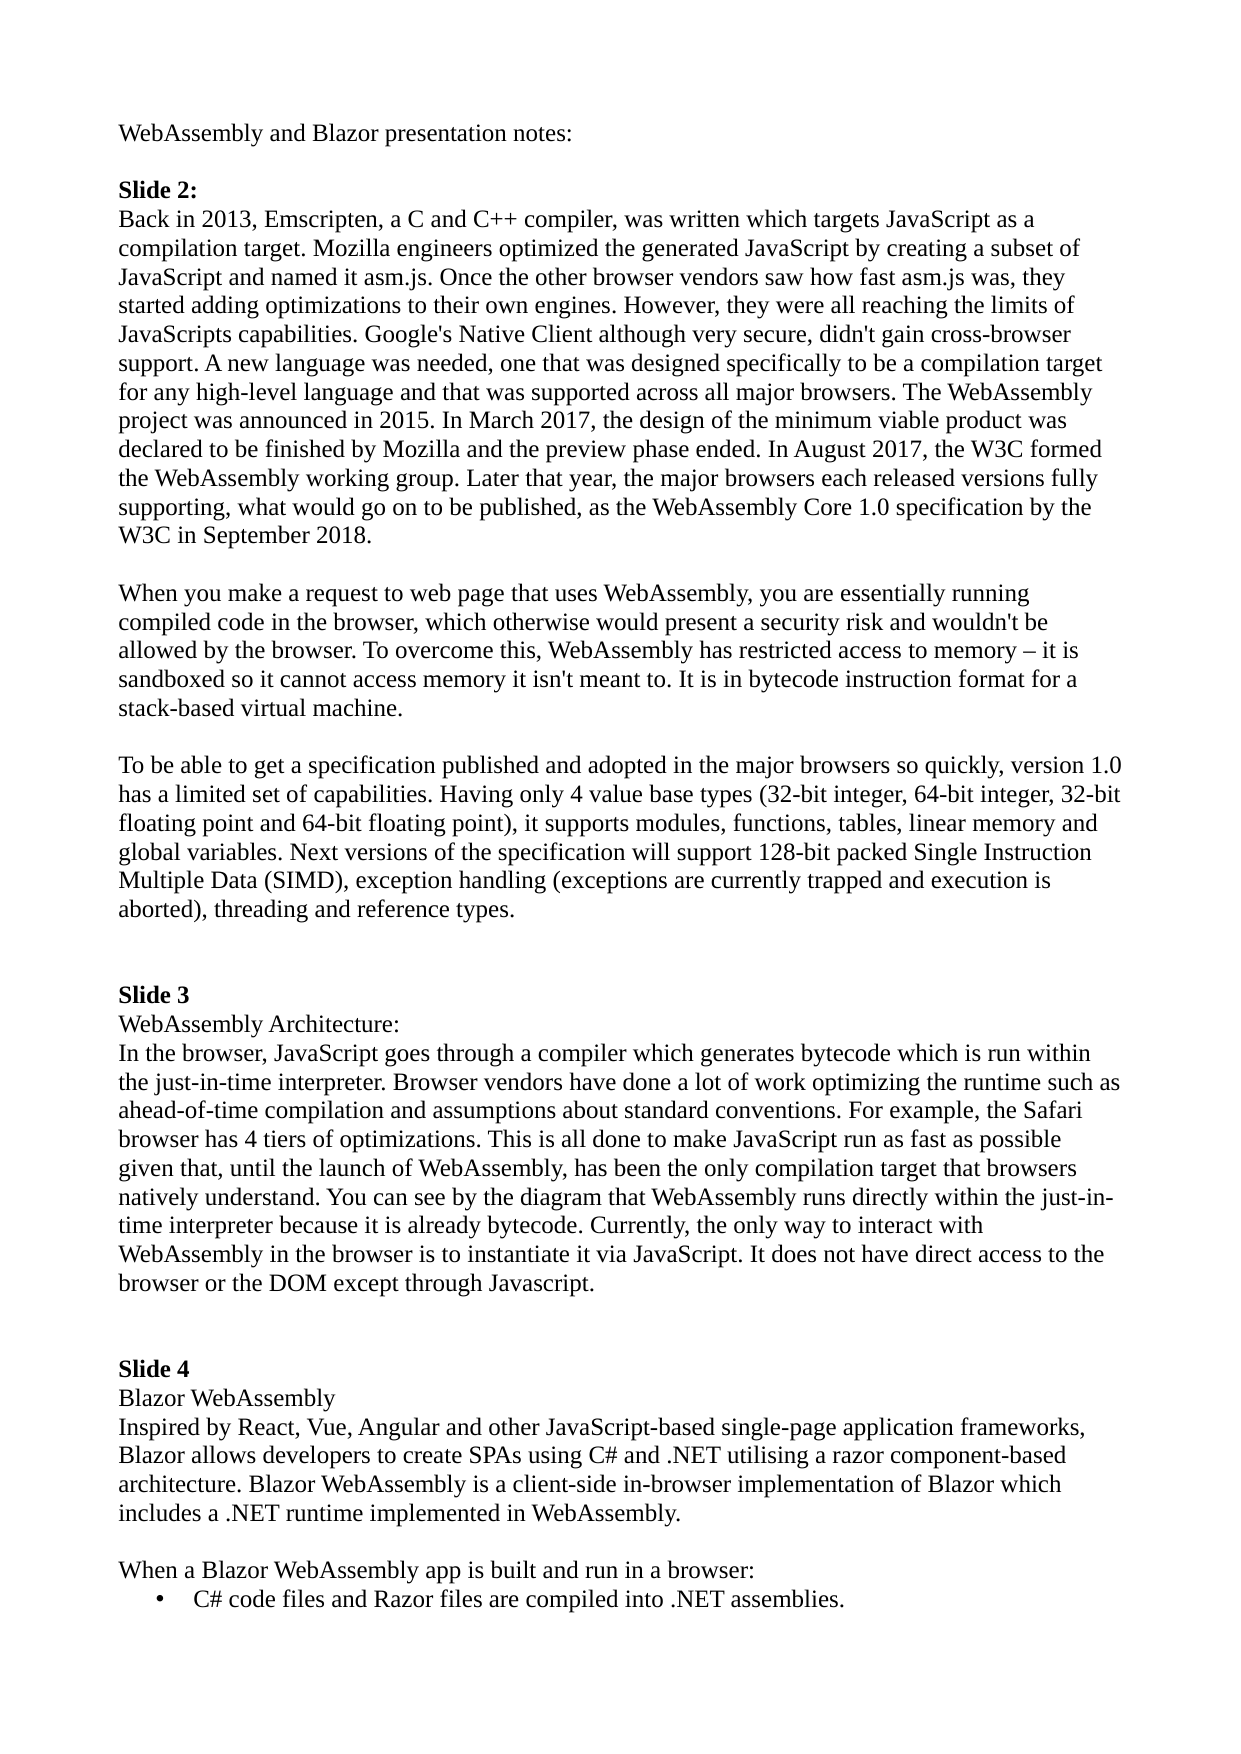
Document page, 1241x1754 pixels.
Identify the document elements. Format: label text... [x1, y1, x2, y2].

text Slide 3 [118, 981, 1122, 1009]
text Slide 2: [118, 176, 1122, 204]
list C# code files and Razor files are compiled into .NET assemblies. [156, 1584, 1122, 1613]
text In the browser, JavaScript goes through a compiler which generates bytecode which is run within the just-in-time interpreter. Browser vendors have done a lot of work optimizing the runtime such as ahead-of-time compilation and assumptions about standard conventions. For example, the Safari browser has 4 tiers of optimizations. This is all done to make JavaScript run as fast as possible given that, until the launch of WebAssembly, has been the only compilation target that browsers natively understand. You can see by the diagram that WebAssembly runs directly within the just-in-time interpreter because it is already bytecode. Currently, the only way to interact with WebAssembly in the browser is to instantiate it via JavaScript. It does not have direct access to the browser or the DOM except through Javascript. [118, 1038, 1122, 1297]
text Inspired by React, Vue, Angular and other JavaScript-based single-page application frameworks, Blazor allows developers to create SPAs using C# and .NET utilising a razor component-based architecture. Blazor WebAssembly is a client-side in-browser implementation of Blazor which includes a .NET runtime implemented in WebAssembly. [118, 1412, 1122, 1527]
text When you make a request to web page that uses WebAssembly, you are essentially running compiled code in the browser, which otherwise would present a security risk and wouldn't be allowed by the browser. To overcome this, WebAssembly has restricted access to memory – it is sandboxed so it cannot access memory it isn't meant to. It is in bytecode instruction format for a stack-based virtual machine. [118, 578, 1122, 722]
text To be able to get a specification published and adopted in the major browsers so quickly, version 1.0 has a limited set of capabilities. Having only 4 value base types (32-bit integer, 64-bit integer, 32-bit floating point and 64-bit floating point), it supports modules, functions, tables, linear memory and global variables. Next versions of the specification will support 128-bit packed Single Instruction Multiple Data (SIMD), exception handling (exceptions are currently trapped and execution is aborted), threading and reference types. [118, 751, 1122, 923]
text WebAssembly Architecture: [118, 1009, 1122, 1038]
text Slide 4 [118, 1354, 1122, 1383]
text Blazor WebAssembly [118, 1383, 1122, 1412]
text Back in 2013, Emscripten, a C and C++ compiler, was written which targets JavaScript as a compilation target. Mozilla engineers optimized the generated JavaScript by creating a subset of JavaScript and named it asm.js. Once the other browser vendors saw how fast asm.js was, they started adding optimizations to their own engines. However, they were all reaching the limits of JavaScripts capabilities. Google's Native Client although very secure, didn't gain cross-browser support. A new language was needed, one that was designed specifically to be a compilation target for any high-level language and that was supported across all major browsers. The WebAssembly project was announced in 2015. In March 2017, the design of the minimum viable product was declared to be finished by Mozilla and the preview phase ended. In August 2017, the W3C formed the WebAssembly working group. Later that year, the major browsers each released versions fully supporting, what would go on to be published, as the WebAssembly Core 1.0 specification by the W3C in September 2018. [118, 204, 1122, 549]
text WebAssembly and Blazor presentation notes: [118, 118, 1122, 147]
text When a Blazor WebAssembly app is built and run in a browser: [118, 1556, 1122, 1584]
